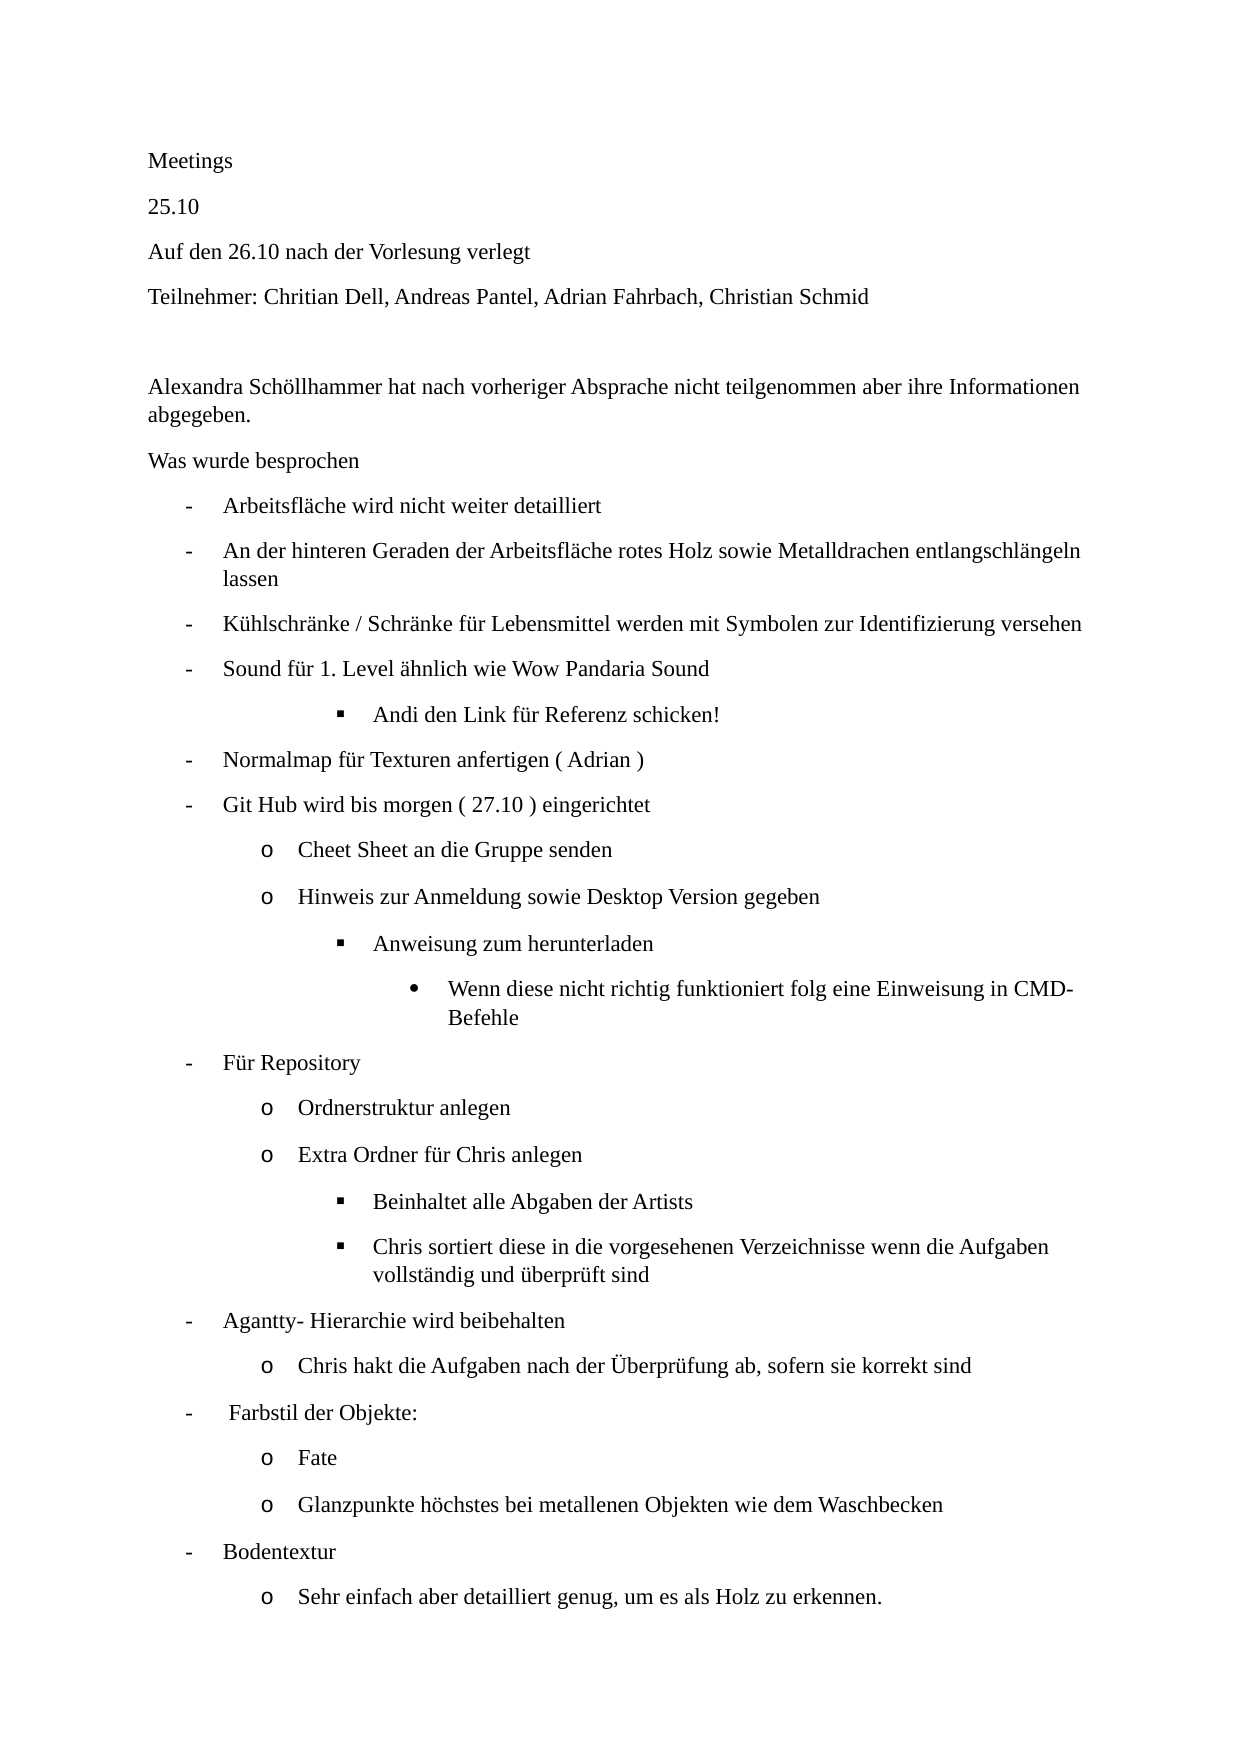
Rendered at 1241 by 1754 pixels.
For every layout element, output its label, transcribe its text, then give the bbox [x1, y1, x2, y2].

list Andi den Link für Referenz schicken! [335, 701, 1093, 727]
text Auf den 26.10 nach der Vorlesung verlegt [148, 238, 1093, 264]
list Chris hakt die Aufgaben nach der Überprüfung ab, sofern sie korrekt sind [260, 1352, 1093, 1380]
list Arbeitsfläche wird nicht weiter detailliert [185, 492, 1093, 518]
text Alexandra Schöllhammer hat nach vorheriger Absprache nicht teilgenommen aber ihre Informationen abgegeben. [148, 373, 1093, 428]
list Cheet Sheet an die Gruppe senden [260, 836, 1093, 864]
list Wenn diese nicht richtig funktioniert folg eine Einweisung in CMD-Befehle [410, 975, 1093, 1030]
text Meetings [148, 148, 1093, 174]
list Agantty- Hierarchie wird beibehalten [185, 1307, 1093, 1333]
list An der hinteren Geraden der Arbeitsfläche rotes Holz sowie Metalldrachen entlangschlängeln lassen [185, 537, 1093, 592]
list Chris sortiert diese in die vorgesehenen Verzeichnisse wenn die Aufgaben vollständig und überprüft sind [335, 1233, 1093, 1288]
list Farbstil der Objekte: [185, 1399, 1093, 1425]
list Sehr einfach aber detailliert genug, um es als Holz zu erkennen. [260, 1583, 1093, 1611]
list Beinhaltet alle Abgaben der Artists [335, 1188, 1093, 1214]
list Extra Ordner für Chris anlegen [260, 1141, 1093, 1169]
list Hinweis zur Anmeldung sowie Desktop Version gegeben [260, 883, 1093, 911]
list Kühlschränke / Schränke für Lebensmittel werden mit Symbolen zur Identifizierung versehen [185, 610, 1093, 637]
text Was wurde besprochen [148, 447, 1093, 473]
list Glanzpunkte höchstes bei metallenen Objekten wie dem Waschbecken [260, 1491, 1093, 1519]
list Fate [260, 1444, 1093, 1472]
list Sound für 1. Level ähnlich wie Wow Pandaria Sound [185, 656, 1093, 682]
text Teilnehmer: Chritian Dell, Andreas Pantel, Adrian Fahrbach, Christian Schmid [148, 283, 1093, 309]
list Ordnerstruktur anlegen [260, 1094, 1093, 1122]
list Bodentextur [185, 1538, 1093, 1564]
list Normalmap für Texturen anfertigen ( Adrian ) [185, 746, 1093, 772]
text 25.10 [148, 193, 1093, 219]
list Für Repository [185, 1049, 1093, 1075]
list Anweisung zum herunterladen [335, 930, 1093, 956]
list Git Hub wird bis morgen ( 27.10 ) eingerichtet [185, 791, 1093, 817]
